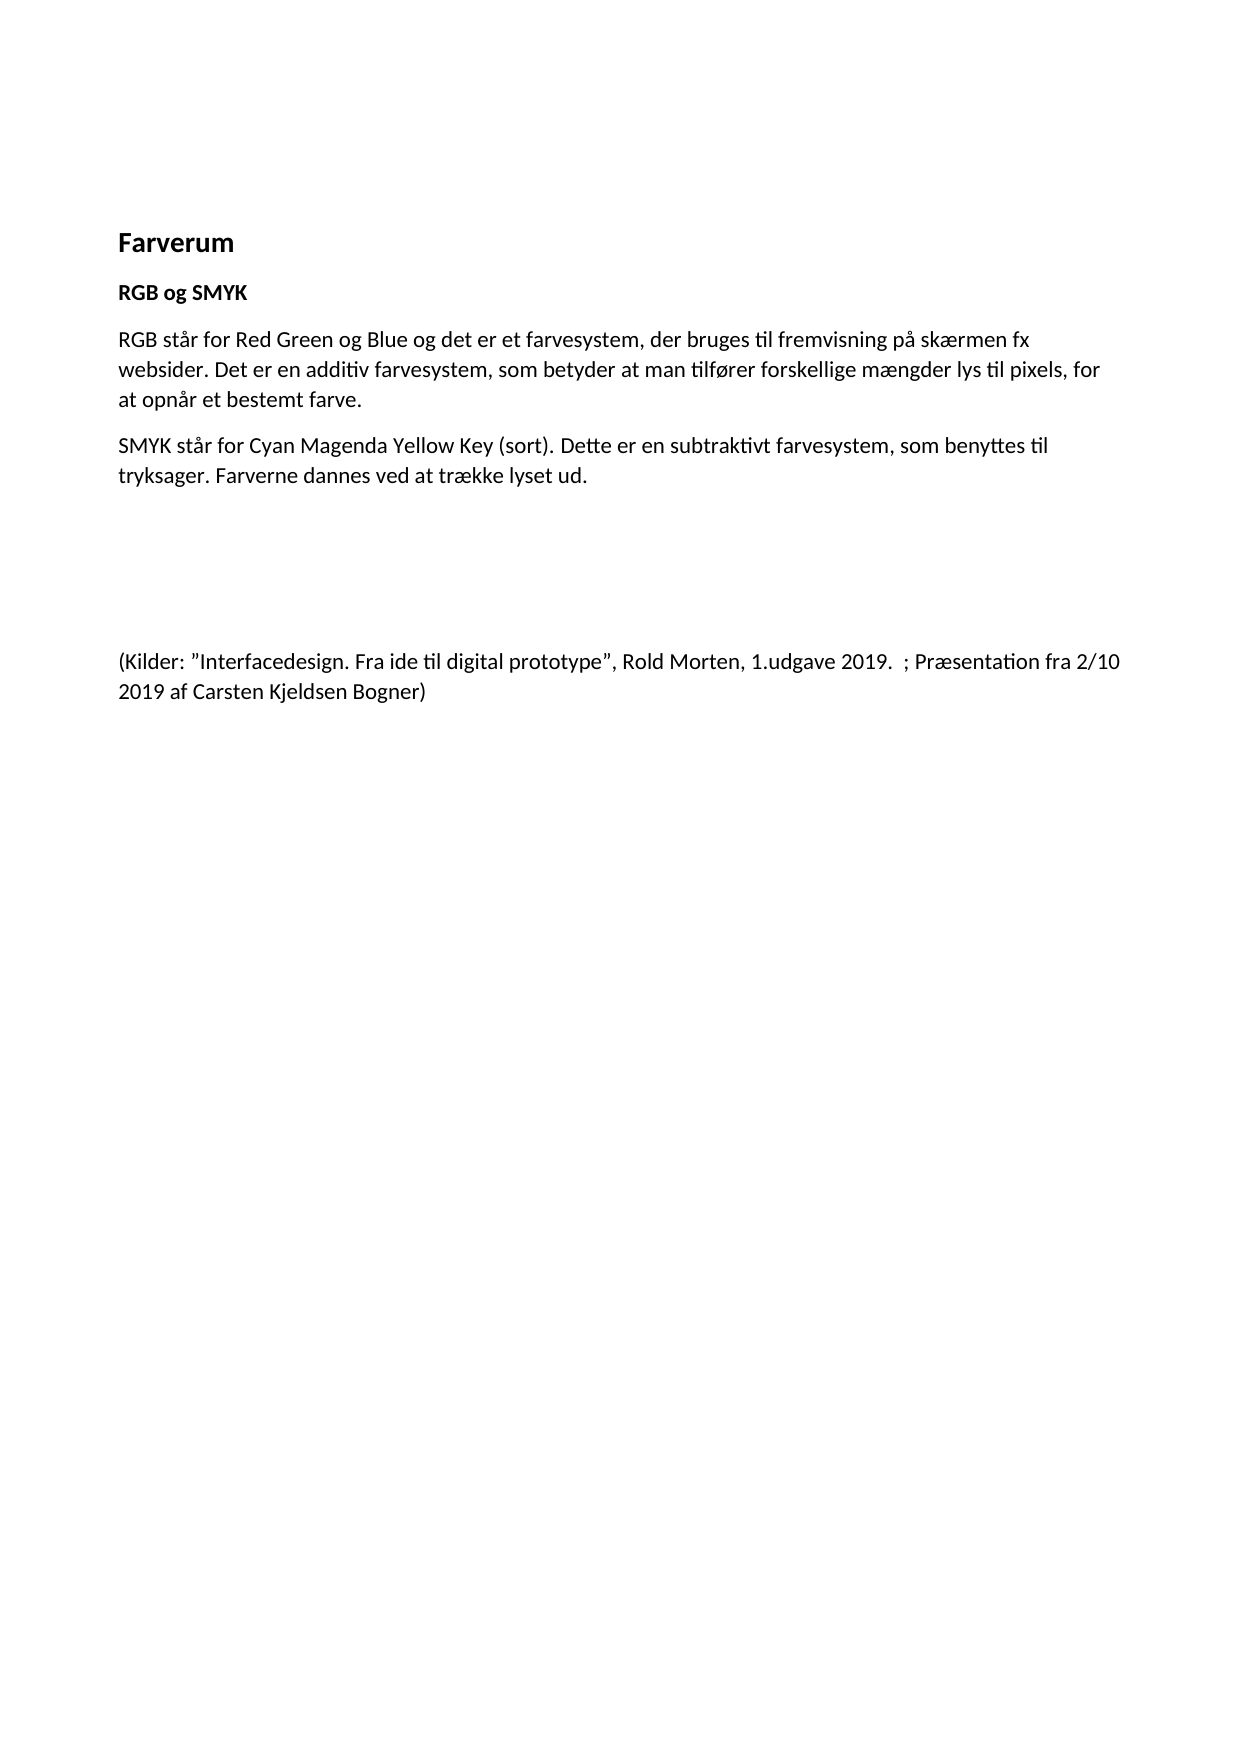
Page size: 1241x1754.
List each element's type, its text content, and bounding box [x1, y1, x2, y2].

text SMYK står for Cyan Magenda Yellow Key (sort). Dette er en subtraktivt farvesystem, som benyttes til tryksager. Farverne dannes ved at trække lyset ud. [118, 431, 1122, 489]
text Farverum [118, 224, 1122, 259]
text RGB og SMYK [118, 278, 1122, 306]
text (Kilder: ”Interfacedesign. Fra ide til digital prototype”, Rold Morten, 1.udgave 2019. ; Præsentation fra 2/10 2019 af Carsten Kjeldsen Bogner) [118, 647, 1122, 705]
text RGB står for Red Green og Blue og det er et farvesystem, der bruges til fremvisning på skærmen fx websider. Det er en additiv farvesystem, som betyder at man tilfører forskellige mængder lys til pixels, for at opnår et bestemt farve. [118, 325, 1122, 413]
